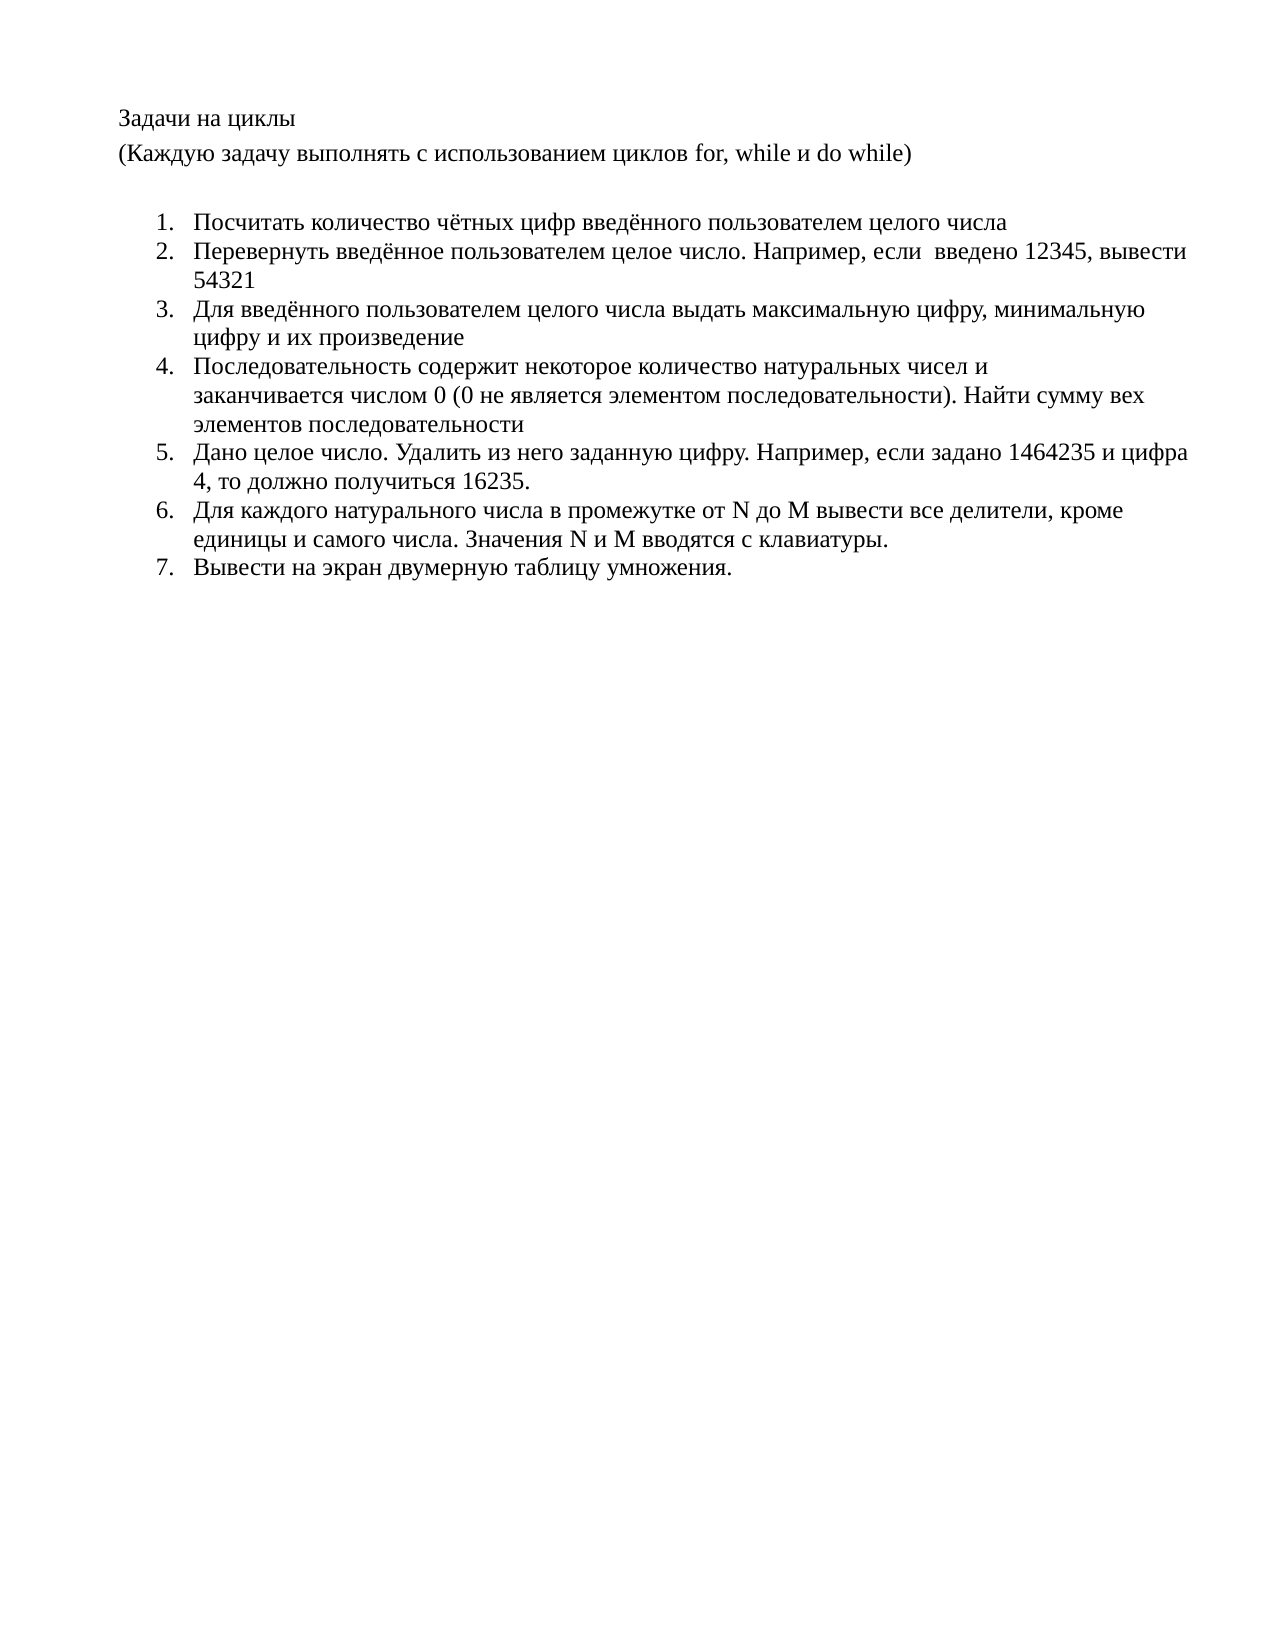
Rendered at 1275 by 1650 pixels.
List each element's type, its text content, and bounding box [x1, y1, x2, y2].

list Для каждого натурального числа в промежутке от N до M вывести все делители, кроме единицы и самого числа. Значения N и M вводятся с клавиатуры. [156, 495, 1193, 552]
text Задачи на циклы [118, 103, 1193, 132]
list Вывести на экран двумерную таблицу умножения. [156, 552, 1193, 581]
text (Каждую задачу выполнять с использованием циклов for, while и do while) [118, 138, 1193, 167]
list Последовательность содержит некоторое количество натуральных чисел и заканчивается числом 0 (0 не является элементом последовательности). Найти сумму вех элементов последовательности [156, 351, 1193, 437]
list Посчитать количество чётных цифр введённого пользователем целого числа [156, 207, 1193, 236]
list Перевернуть введённое пользователем целое число. Например, если введено 12345, вывести 54321 [156, 236, 1193, 294]
list Дано целое число. Удалить из него заданную цифру. Например, если задано 1464235 и цифра 4, то должно получиться 16235. [156, 437, 1193, 495]
list Для введённого пользователем целого числа выдать максимальную цифру, минимальную цифру и их произведение [156, 294, 1193, 351]
